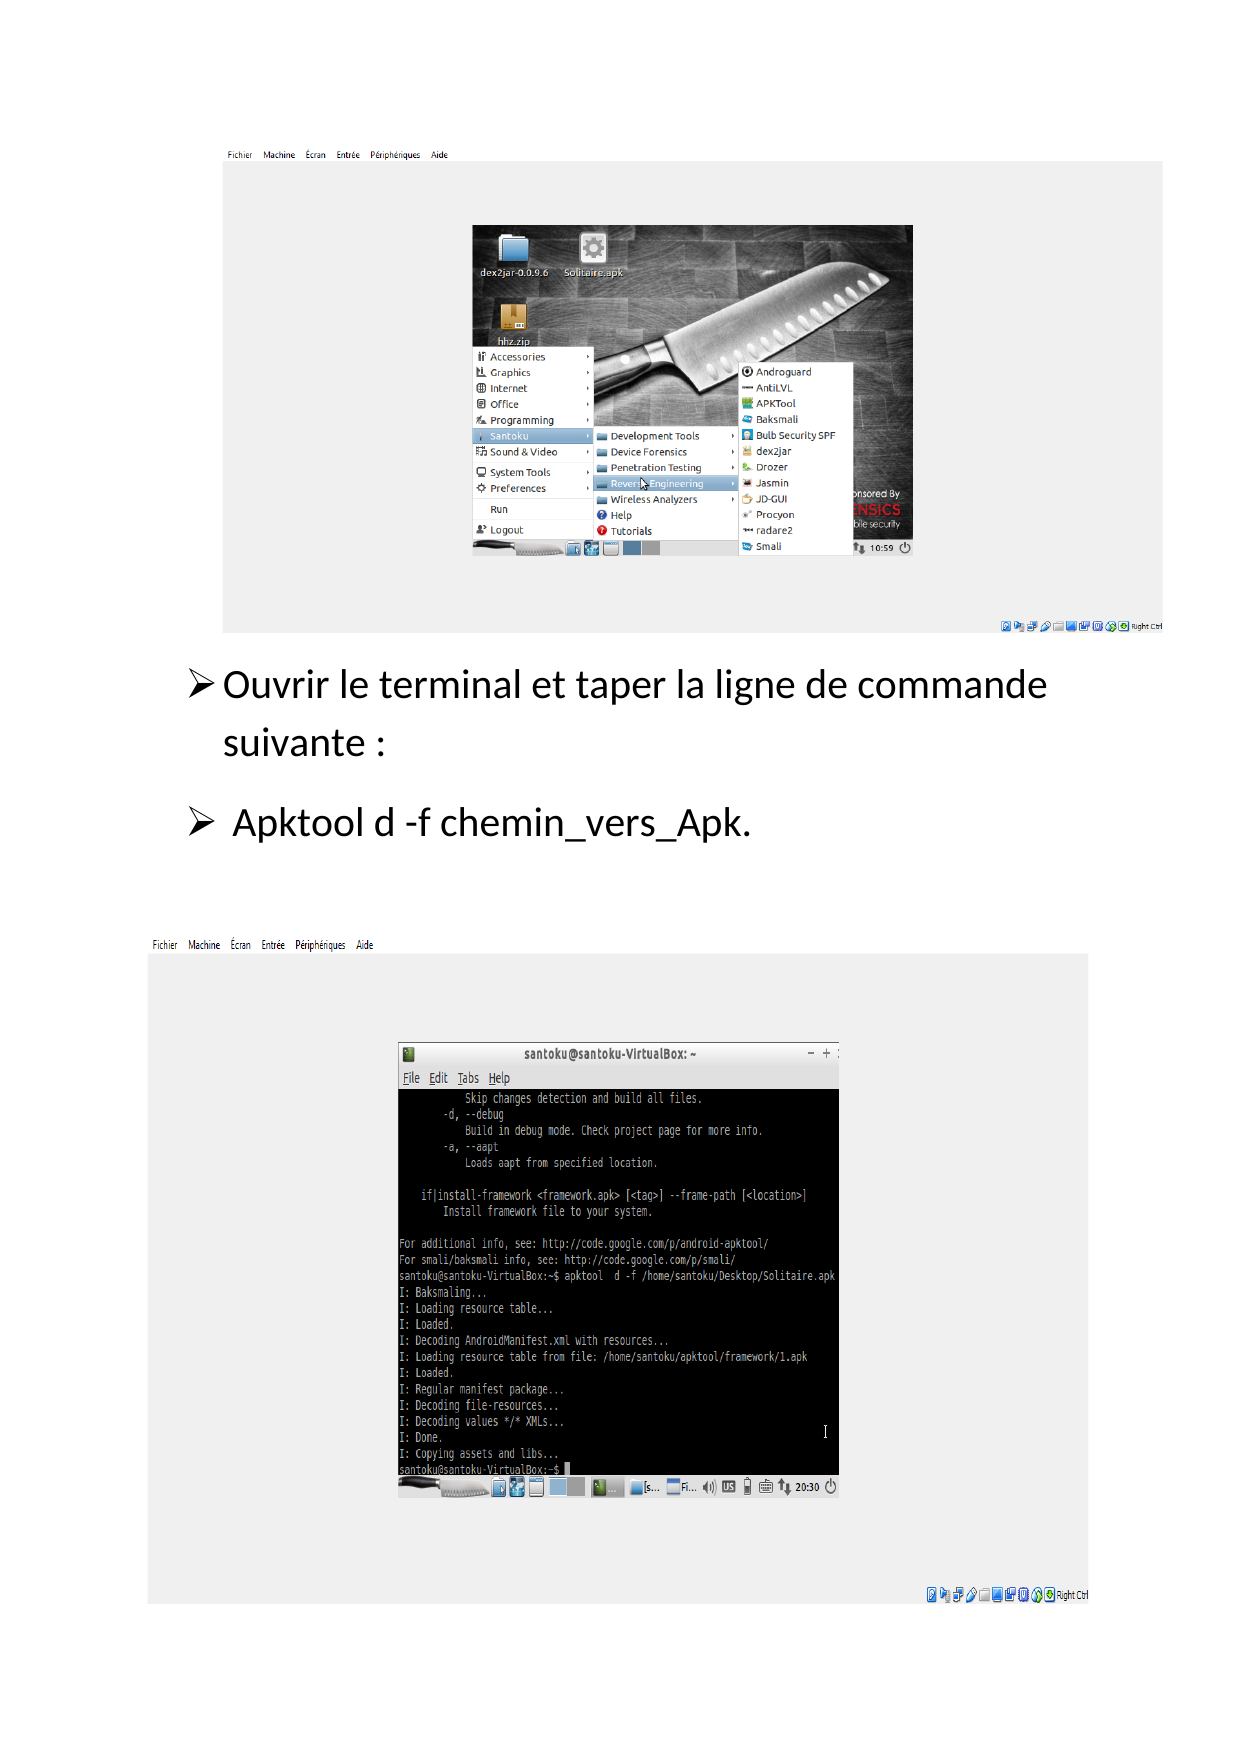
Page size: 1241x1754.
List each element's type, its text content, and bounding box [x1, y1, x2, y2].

list Ouvrir le terminal et taper la ligne de commande suivante : [185, 658, 1093, 767]
list Apktool d -f chemin_vers_Apk. [185, 796, 1093, 846]
